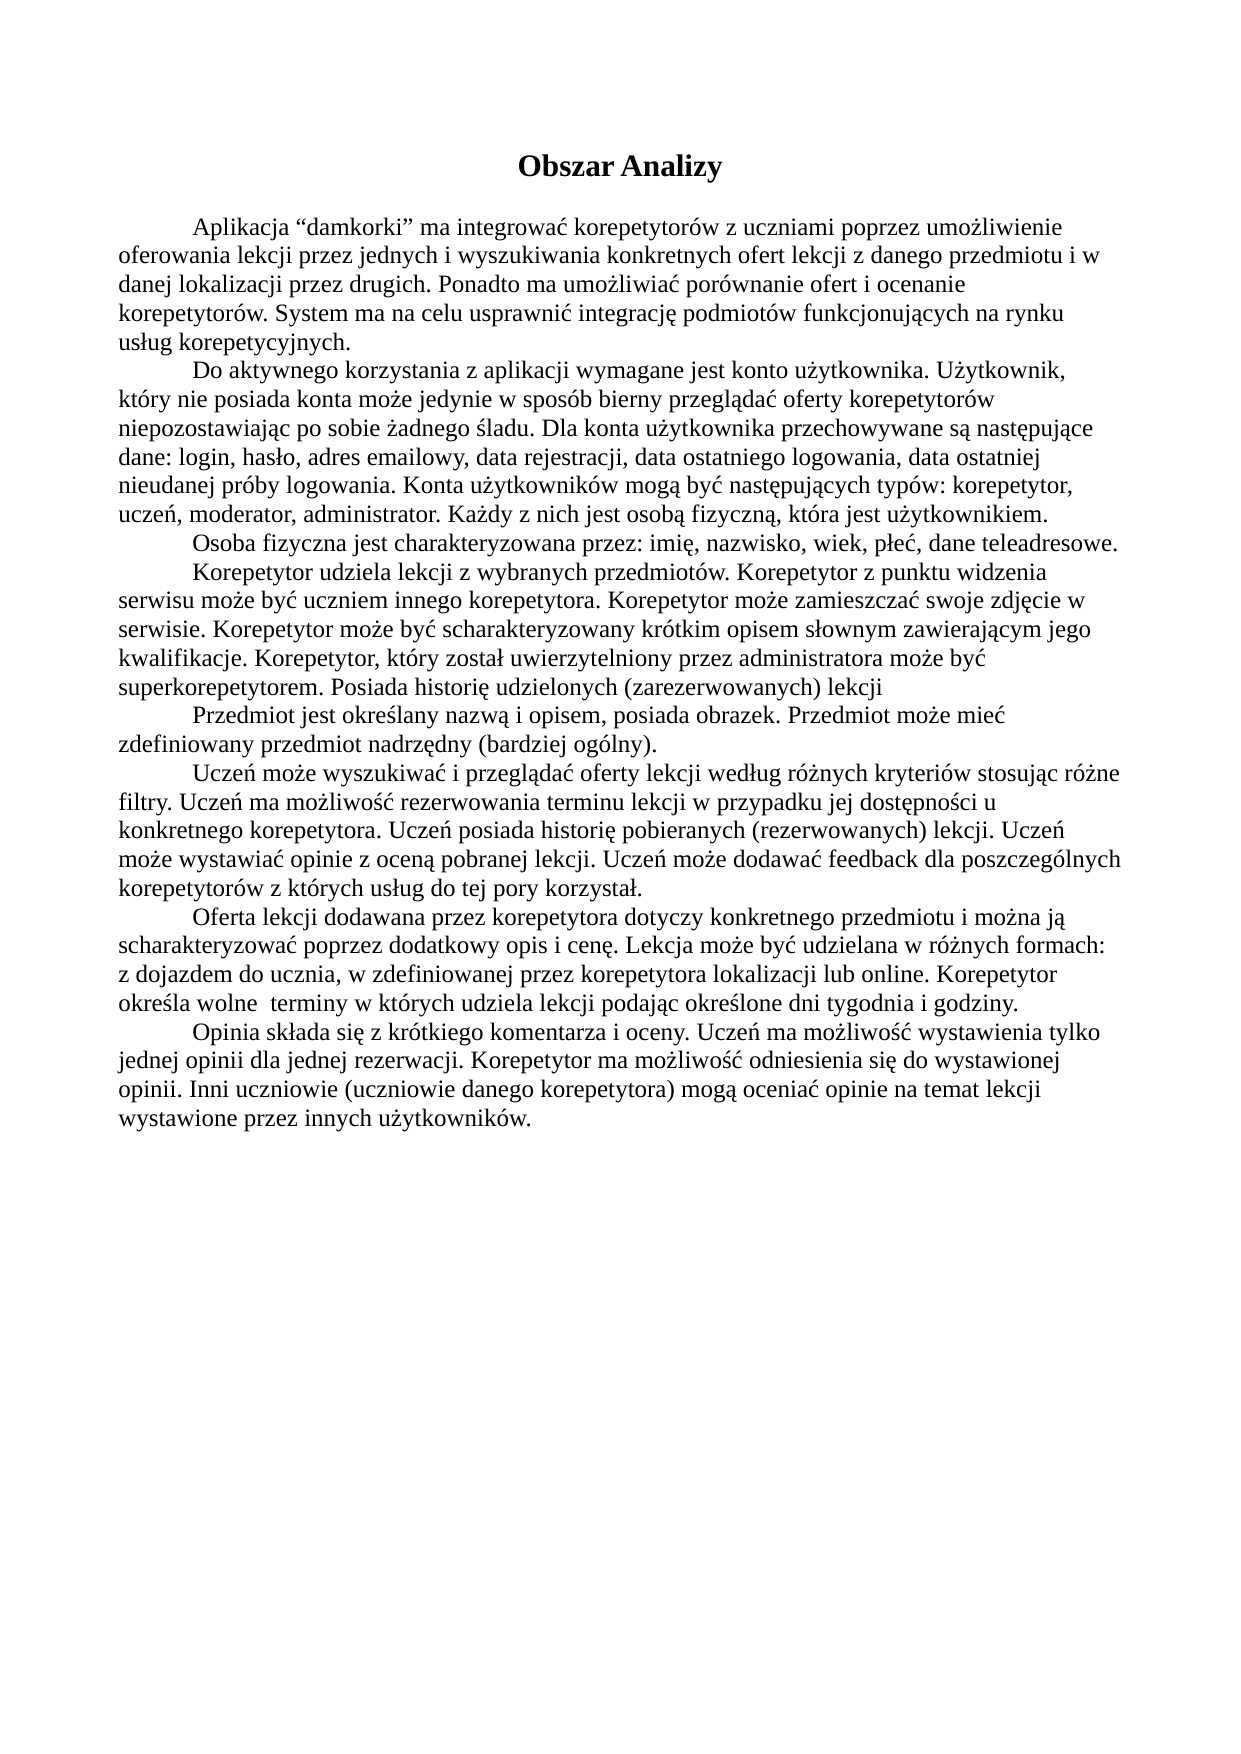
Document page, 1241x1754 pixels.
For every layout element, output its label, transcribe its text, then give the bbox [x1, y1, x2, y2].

text Opinia składa się z krótkiego komentarza i oceny. Uczeń ma możliwość wystawienia tylko jednej opinii dla jednej rezerwacji. Korepetytor ma możliwość odniesienia się do wystawionej opinii. Inni uczniowie (uczniowie danego korepetytora) mogą oceniać opinie na temat lekcji wystawione przez innych użytkowników. [118, 1017, 1122, 1132]
text Uczeń może wyszukiwać i przeglądać oferty lekcji według różnych kryteriów stosując różne filtry. Uczeń ma możliwość rezerwowania terminu lekcji w przypadku jej dostępności u konkretnego korepetytora. Uczeń posiada historię pobieranych (rezerwowanych) lekcji. Uczeń może wystawiać opinie z oceną pobranej lekcji. Uczeń może dodawać feedback dla poszczególnych korepetytorów z których usług do tej pory korzystał. [118, 758, 1122, 902]
text Obszar Analizy [118, 147, 1122, 183]
text Oferta lekcji dodawana przez korepetytora dotyczy konkretnego przedmiotu i można ją scharakteryzować poprzez dodatkowy opis i cenę. Lekcja może być udzielana w różnych formach: z dojazdem do ucznia, w zdefiniowanej przez korepetytora lokalizacji lub online. Korepetytor określa wolne terminy w których udziela lekcji podając określone dni tygodnia i godziny. [118, 902, 1122, 1017]
text Do aktywnego korzystania z aplikacji wymagane jest konto użytkownika. Użytkownik, który nie posiada konta może jedynie w sposób bierny przeglądać oferty korepetytorów niepozostawiając po sobie żadnego śladu. Dla konta użytkownika przechowywane są następujące dane: login, hasło, adres emailowy, data rejestracji, data ostatniego logowania, data ostatniej nieudanej próby logowania. Konta użytkowników mogą być następujących typów: korepetytor, uczeń, moderator, administrator. Każdy z nich jest osobą fizyczną, która jest użytkownikiem. [118, 355, 1122, 528]
text Osoba fizyczna jest charakteryzowana przez: imię, nazwisko, wiek, płeć, dane teleadresowe. [118, 528, 1122, 557]
text Przedmiot jest określany nazwą i opisem, posiada obrazek. Przedmiot może mieć zdefiniowany przedmiot nadrzędny (bardziej ogólny). [118, 700, 1122, 758]
text Korepetytor udziela lekcji z wybranych przedmiotów. Korepetytor z punktu widzenia serwisu może być uczniem innego korepetytora. Korepetytor może zamieszczać swoje zdjęcie w serwisie. Korepetytor może być scharakteryzowany krótkim opisem słownym zawierającym jego kwalifikacje. Korepetytor, który został uwierzytelniony przez administratora może być superkorepetytorem. Posiada historię udzielonych (zarezerwowanych) lekcji [118, 557, 1122, 700]
text Aplikacja “damkorki” ma integrować korepetytorów z uczniami poprzez umożliwienie oferowania lekcji przez jednych i wyszukiwania konkretnych ofert lekcji z danego przedmiotu i w danej lokalizacji przez drugich. Ponadto ma umożliwiać porównanie ofert i ocenanie korepetytorów. System ma na celu usprawnić integrację podmiotów funkcjonujących na rynku usług korepetycyjnych. [118, 212, 1122, 355]
